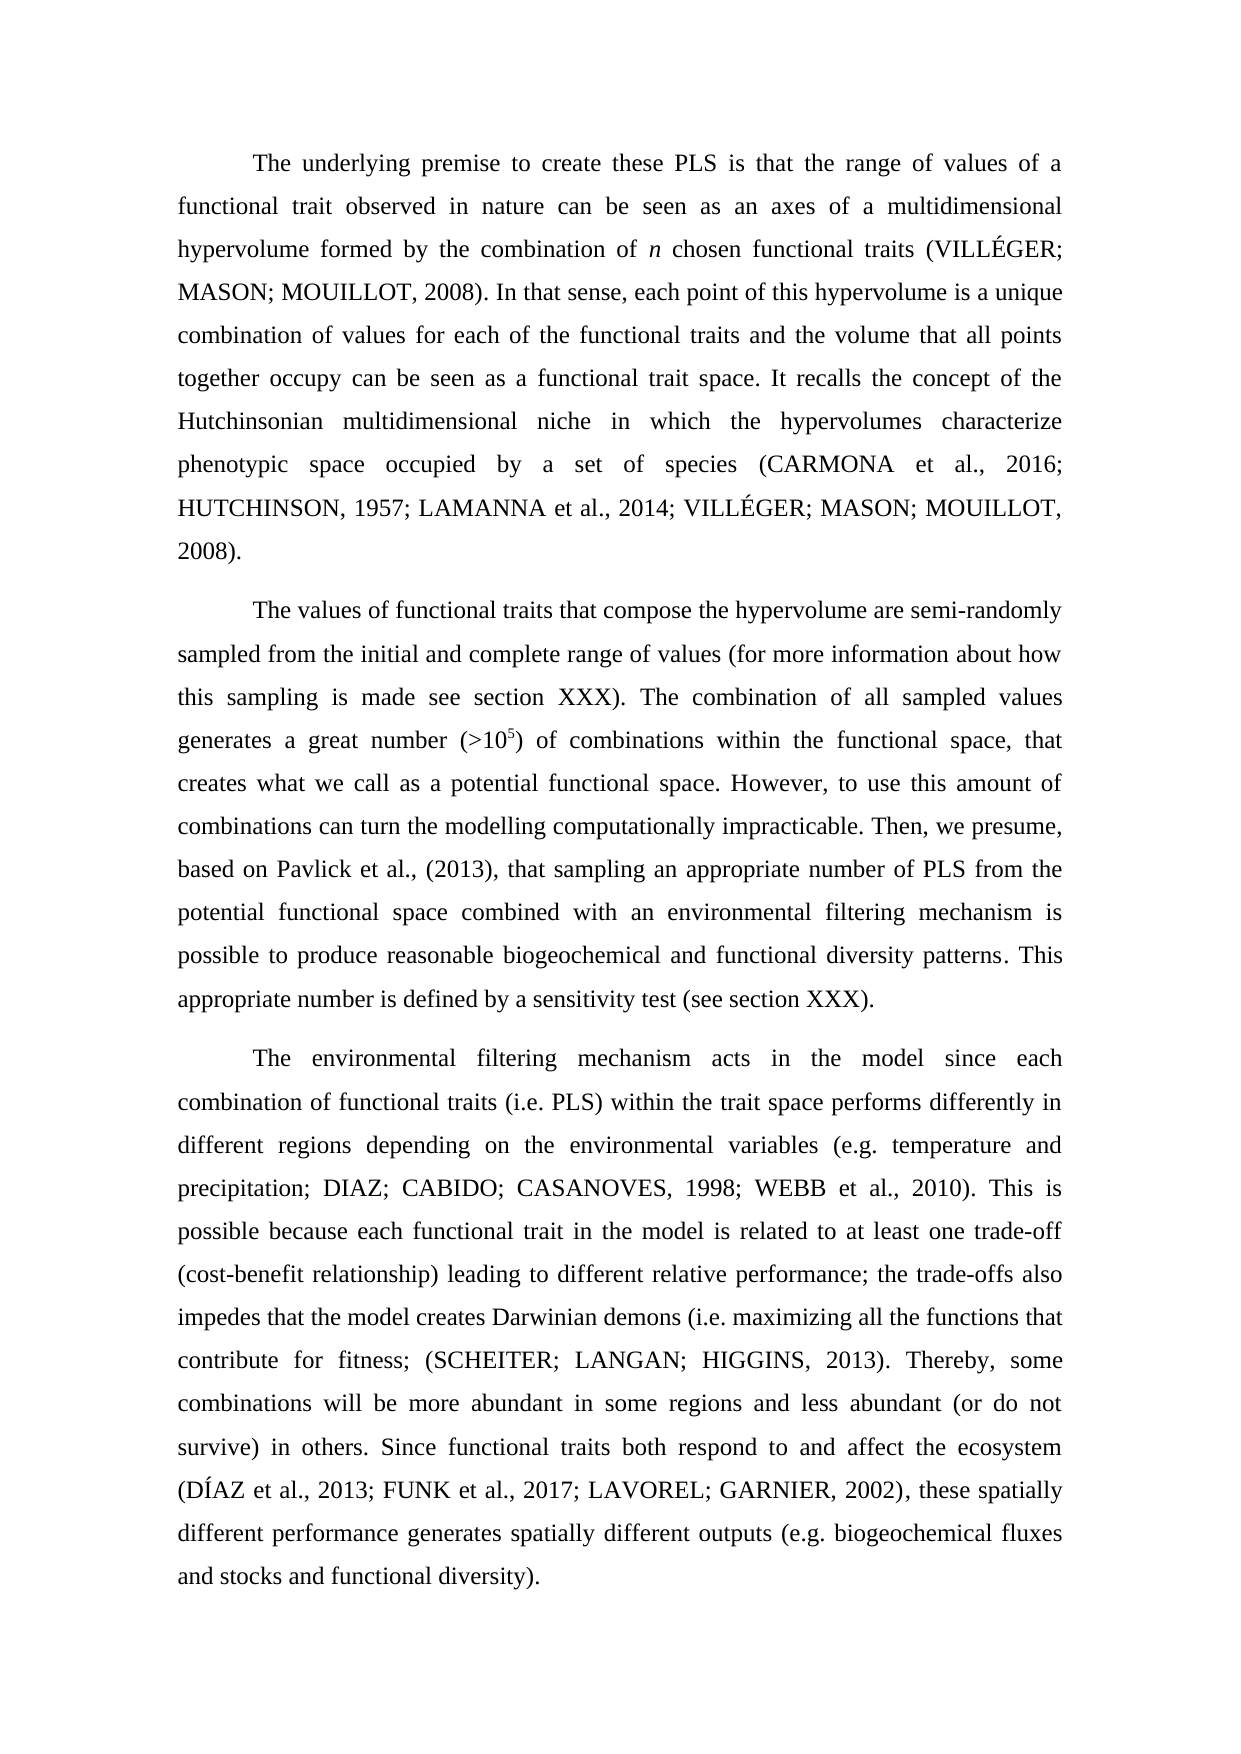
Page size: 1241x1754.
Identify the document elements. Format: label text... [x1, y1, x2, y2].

text The values of functional traits that compose the hypervolume are semi-randomly sampled from the initial and complete range of values (for more information about how this sampling is made see section XXX). The combination of all sampled values generates a great number (>105) of combinations within the functional space, that creates what we call as a potential functional space. However, to use this amount of combinations can turn the modelling computationally impracticable. Then, we presume, based on Pavlick et al., (2013), that sampling an appropriate number of PLS from the potential functional space combined with an environmental filtering mechanism is possible to produce reasonable biogeochemical and functional diversity patterns. This appropriate number is defined by a sensitivity test (see section XXX). [177, 596, 1063, 1012]
text The underlying premise to create these PLS is that the range of values of a functional trait observed in nature can be seen as an axes of a multidimensional hypervolume formed by the combination of n chosen functional traits (VILLÉGER; MASON; MOUILLOT, 2008)⁠. In that sense, each point of this hypervolume is a unique combination of values for each of the functional traits and the volume that all points together occupy can be seen as a functional trait space. It recalls the concept of the Hutchinsonian multidimensional niche in which the hypervolumes characterize phenotypic space occupied by a set of species (CARMONA et al., 2016; HUTCHINSON, 1957; LAMANNA et al., 2014; VILLÉGER; MASON; MOUILLOT, 2008). [177, 148, 1063, 564]
text The environmental filtering mechanism acts in the model since each combination of functional traits (i.e. PLS) within the trait space performs differently in different regions depending on the environmental variables (e.g. temperature and precipitation; DIAZ; CABIDO; CASANOVES, 1998; WEBB et al., 2010). This is possible because each functional trait in the model is related to at least one trade-off (cost-benefit relationship) leading to different relative performance; the trade-offs also impedes that the model creates Darwinian demons (i.e. maximizing all the functions that contribute for fitness; (SCHEITER; LANGAN; HIGGINS, 2013)⁠. Thereby, some combinations will be more abundant in some regions and less abundant (or do not survive) in others. Since functional traits both respond to and affect the ecosystem (DÍAZ et al., 2013; FUNK et al., 2017; LAVOREL; GARNIER, 2002)⁠, these spatially different performance generates spatially different outputs (e.g. biogeochemical fluxes and stocks and functional diversity). [177, 1043, 1063, 1590]
